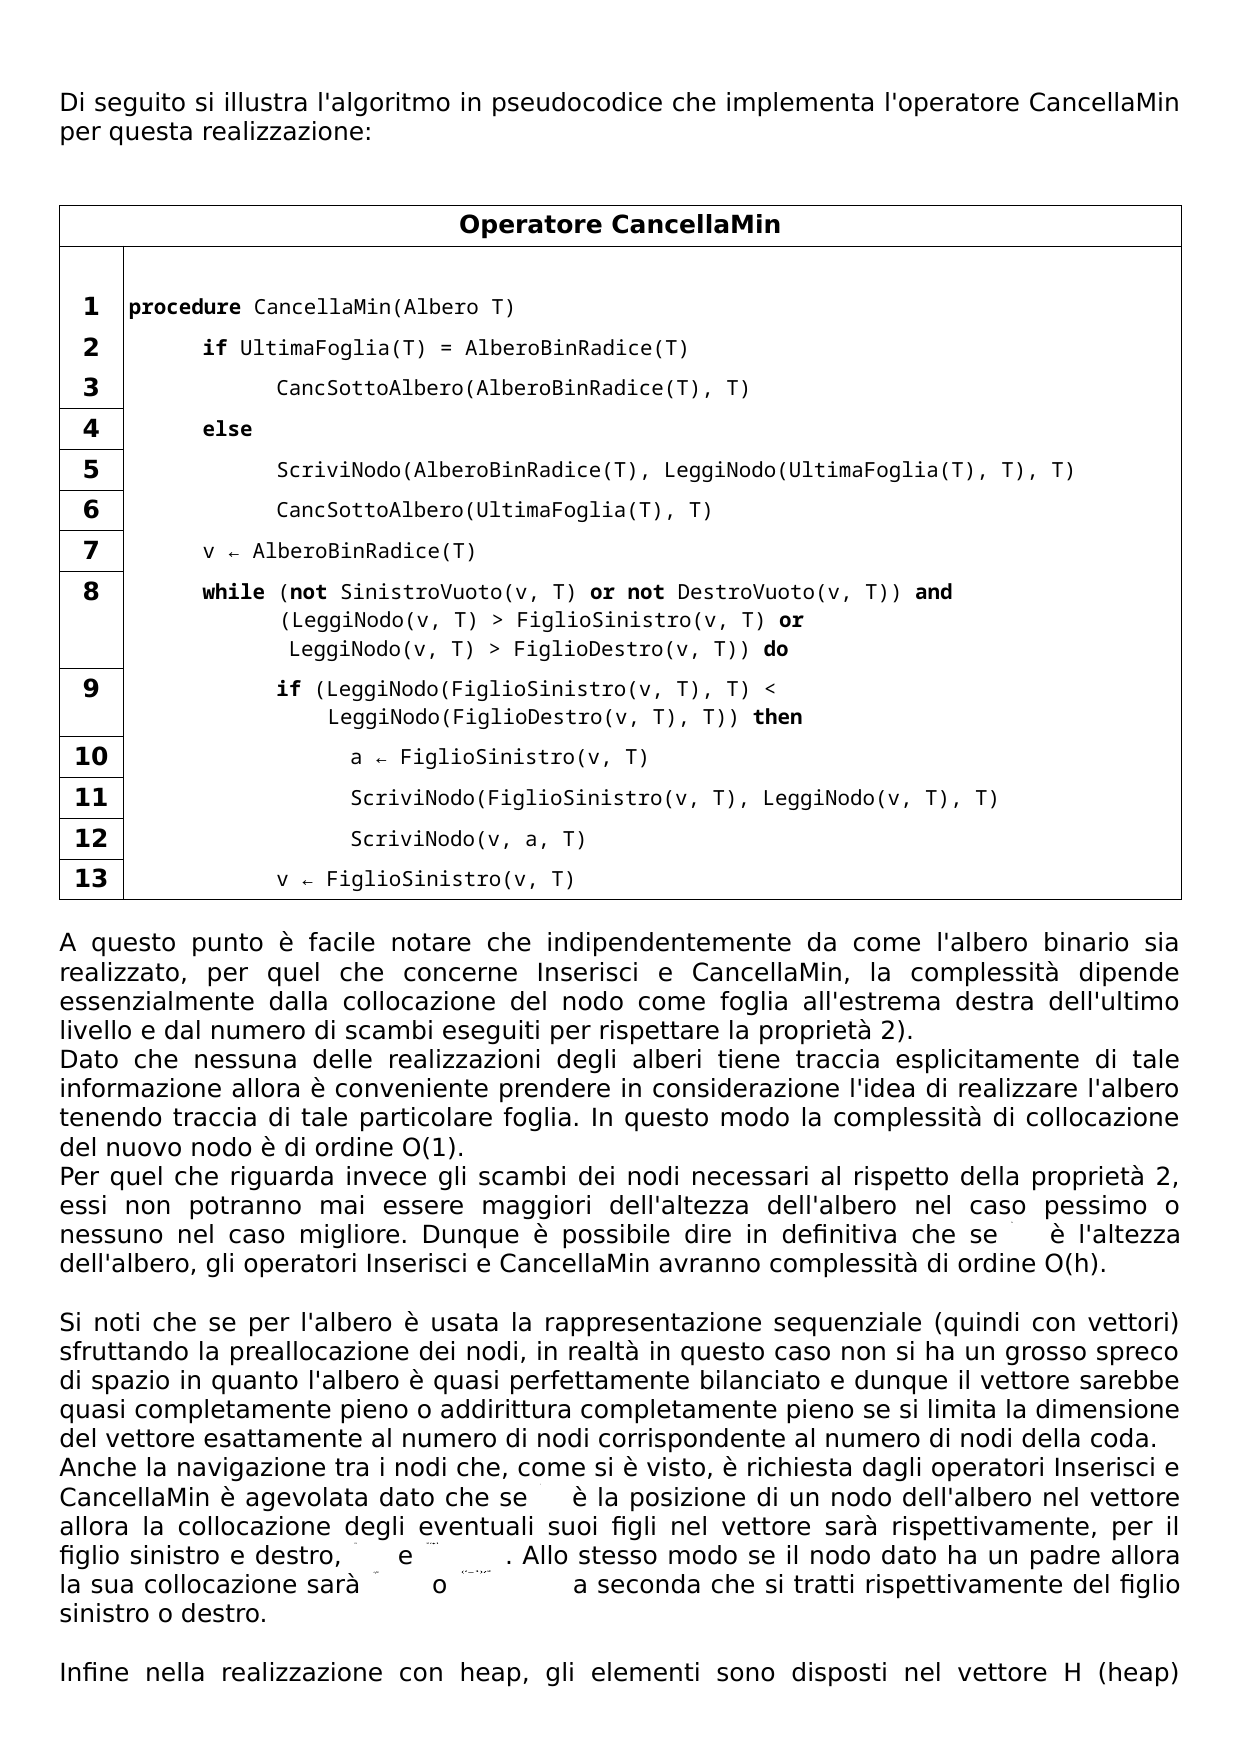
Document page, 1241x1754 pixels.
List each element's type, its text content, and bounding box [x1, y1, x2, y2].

table_cell CancSottoAlbero(UltimaFoglia(T), T) [124, 490, 1181, 530]
table_cell 8 [60, 572, 123, 668]
table_cell 6 [60, 491, 123, 530]
table_cell ScriviNodo(AlberoBinRadice(T), LeggiNodo(UltimaFoglia(T), T), T) [124, 449, 1181, 490]
text Per quel che riguarda invece gli scambi dei nodi necessari al rispetto della proprietà 2, essi non potranno mai essere maggiori dell'altezza dell'albero nel caso pessimo o nessuno nel caso migliore. Dunque è possibile dire in definitiva che seè l'altezza dell'albero, gli operatori Inserisci e CancellaMin avranno complessità di ordine O(h). [59, 1162, 1181, 1279]
table_cell ScriviNodo(v, a, T) [124, 818, 1181, 859]
text Di seguito si illustra l'algoritmo in pseudocodice che implementa l'operatore CancellaMin per questa realizzazione: [59, 88, 1181, 147]
table_cell 7 [60, 531, 123, 571]
text Si noti che se per l'albero è usata la rappresentazione sequenziale (quindi con vettori) sfruttando la preallocazione dei nodi, in realtà in questo caso non si ha un grosso spreco di spazio in quanto l'albero è quasi perfettamente bilanciato e dunque il vettore sarebbe quasi completamente pieno o addirittura completamente pieno se si limita la dimensione del vettore esattamente al numero di nodi corrispondente al numero di nodi della coda. [59, 1308, 1181, 1454]
table_cell 9 [60, 669, 123, 736]
text A questo punto è facile notare che indipendentemente da come l'albero binario sia realizzato, per quel che concerne Inserisci e CancellaMin, la complessità dipende essenzialmente dalla collocazione del nodo come foglia all'estrema destra dell'ultimo livello e dal numero di scambi eseguiti per rispettare la proprietà 2). [59, 929, 1181, 1045]
table_cell 5 [60, 450, 123, 490]
text Anche la navigazione tra i nodi che, come si è visto, è richiesta dagli operatori Inserisci e CancellaMin è agevolata dato che seè la posizione di un nodo dell'albero nel vettore allora la collocazione degli eventuali suoi figli nel vettore sarà rispettivamente, per il figlio sinistro e destro,e. Allo stesso modo se il nodo dato ha un padre allora la sua collocazione saràoa seconda che si tratti rispettivamente del figlio sinistro o destro. [59, 1454, 1181, 1629]
table_cell v ← AlberoBinRadice(T) [124, 530, 1181, 571]
table_cell 12 [60, 819, 123, 859]
table_cell 4 [60, 409, 123, 449]
table_cell 1 [60, 286, 123, 327]
table_cell [124, 247, 1181, 286]
table_cell 13 [60, 860, 123, 899]
table_cell procedure CancellaMin(Albero T) [124, 286, 1181, 327]
table_header Operatore CancellaMin [60, 206, 1181, 246]
text Infine nella realizzazione con heap, gli elementi sono disposti nel vettore H (heap) [59, 1658, 1181, 1687]
table_cell if UltimaFoglia(T) = AlberoBinRadice(T) [124, 327, 1181, 368]
table_cell 11 [60, 778, 123, 818]
table_cell 3 [60, 368, 123, 408]
table_cell 2 [60, 327, 123, 368]
table_cell while (not SinistroVuoto(v, T) or not DestroVuoto(v, T)) and (LeggiNodo(v, T) > FiglioSinistro(v, T) or LeggiNodo(v, T) > FiglioDestro(v, T)) do [124, 571, 1181, 668]
table_cell a ← FiglioSinistro(v, T) [124, 736, 1181, 777]
table_cell if (LeggiNodo(FiglioSinistro(v, T), T) < LeggiNodo(FiglioDestro(v, T), T)) then [124, 668, 1181, 736]
text Dato che nessuna delle realizzazioni degli alberi tiene traccia esplicitamente di tale informazione allora è conveniente prendere in considerazione l'idea di realizzare l'albero tenendo traccia di tale particolare foglia. In questo modo la complessità di collocazione del nuovo nodo è di ordine O(1). [59, 1045, 1181, 1162]
table_cell v ← FiglioSinistro(v, T) [124, 859, 1181, 899]
table_cell CancSottoAlbero(AlberoBinRadice(T), T) [124, 368, 1181, 408]
table_cell 10 [60, 737, 123, 777]
table_cell [60, 247, 123, 286]
table_cell ScriviNodo(FiglioSinistro(v, T), LeggiNodo(v, T), T) [124, 777, 1181, 818]
table_cell else [124, 408, 1181, 449]
